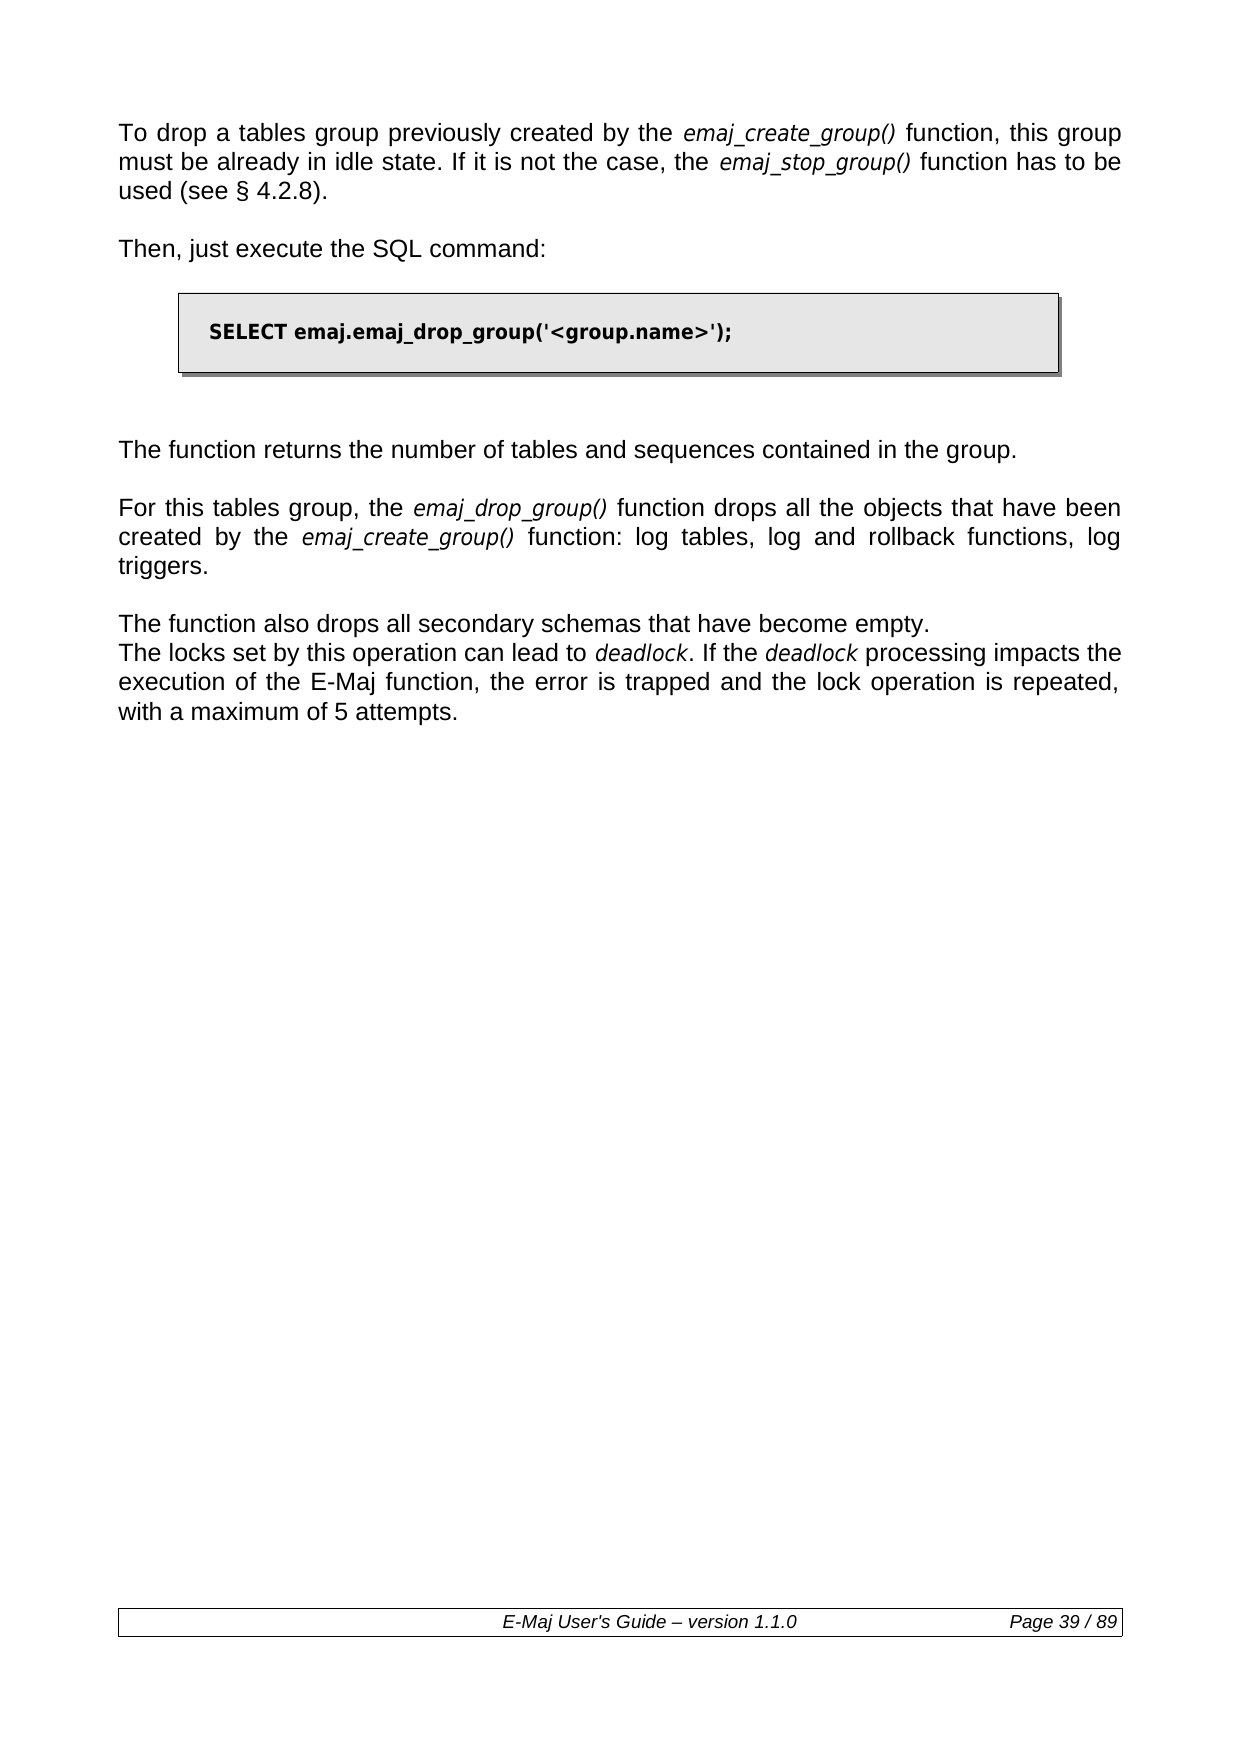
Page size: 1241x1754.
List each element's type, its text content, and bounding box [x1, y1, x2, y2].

text Then, just execute the SQL command: [118, 234, 1122, 263]
text For this tables group, the emaj_drop_group() function drops all the objects that have been created by the emaj_create_group() function: log tables, log and rollback functions, log triggers. [118, 493, 1122, 580]
text SELECT emaj.emaj_drop_group('<group.name>'); [179, 317, 1058, 341]
text The function returns the number of tables and sequences contained in the group. [118, 435, 1122, 464]
text The locks set by this operation can lead to deadlock. If the deadlock processing impacts the execution of the E-Maj function, the error is trapped and the lock operation is repeated, with a maximum of 5 attempts. [118, 638, 1122, 725]
text The function also drops all secondary schemas that have become empty. [118, 609, 1122, 638]
text To drop a tables group previously created by the emaj_create_group() function, this group must be already in idle state. If it is not the case, the emaj_stop_group() function has to be used (see § 4.2.8). [118, 118, 1122, 205]
